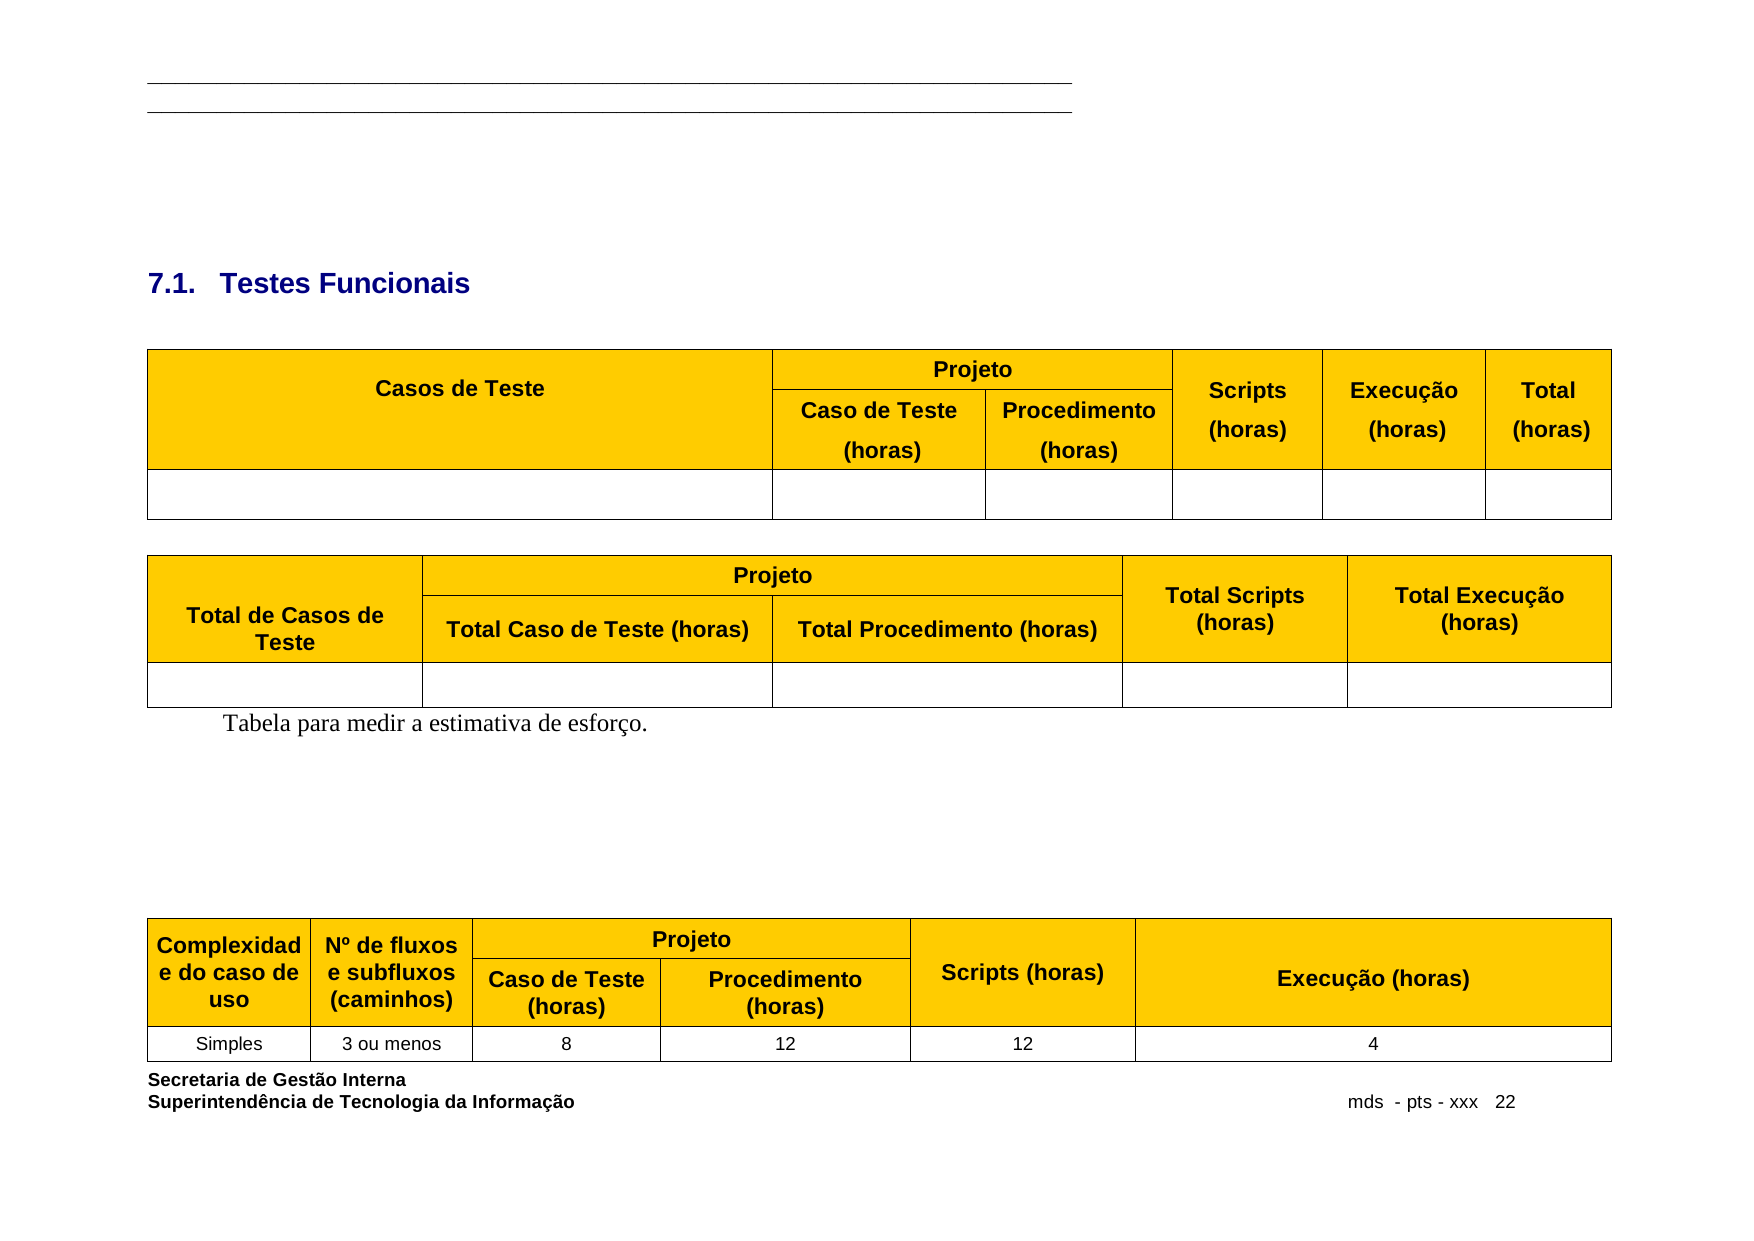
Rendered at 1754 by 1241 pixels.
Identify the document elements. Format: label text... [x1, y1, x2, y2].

subtitle 7.1. Testes Funcionais [148, 266, 1642, 299]
table_cell Simples [148, 1027, 310, 1061]
table_header Total Execução (horas) [1348, 556, 1611, 662]
table_cell Total Caso de Teste (horas) [423, 596, 772, 662]
table_cell Procedimento (horas) [986, 390, 1172, 469]
table_cell [773, 470, 985, 519]
table_header Total de Casos de Teste [148, 556, 422, 662]
table_cell [773, 663, 1122, 707]
table_header Scripts (horas) [911, 919, 1135, 1026]
table_header Projeto [473, 919, 910, 958]
table_cell [1486, 470, 1611, 519]
table_cell [1348, 663, 1611, 707]
table_cell [1323, 470, 1485, 519]
table_cell Caso de Teste (horas) [473, 959, 660, 1026]
table_cell 8 [473, 1027, 660, 1061]
table_cell [148, 663, 422, 707]
table_cell Total Procedimento (horas) [773, 596, 1122, 662]
table_header Casos de Teste [148, 350, 772, 469]
text Tabela para medir a estimativa de esforço. [223, 708, 1642, 737]
table_cell Procedimento (horas) [661, 959, 910, 1026]
table_header Complexidade do caso de uso [148, 919, 310, 1026]
table_cell [148, 470, 772, 519]
table_header Nº de fluxos e subfluxos (caminhos) [311, 919, 472, 1026]
table_cell [423, 663, 772, 707]
table_cell 3 ou menos [311, 1027, 472, 1061]
table_cell [1173, 470, 1322, 519]
table_header Projeto [773, 350, 1172, 389]
table_cell 4 [1136, 1027, 1611, 1061]
table_header Scripts (horas) [1173, 350, 1322, 469]
table_cell 12 [661, 1027, 910, 1061]
table_cell [986, 470, 1172, 519]
table_header Projeto [423, 556, 1122, 595]
table_cell [1123, 663, 1347, 707]
table_header Execução (horas) [1323, 350, 1485, 469]
table_header Total Scripts (horas) [1123, 556, 1347, 662]
table_header Execução (horas) [1136, 919, 1611, 1026]
table_cell 12 [911, 1027, 1135, 1061]
table_cell Caso de Teste (horas) [773, 390, 985, 469]
table_header Total (horas) [1486, 350, 1611, 469]
